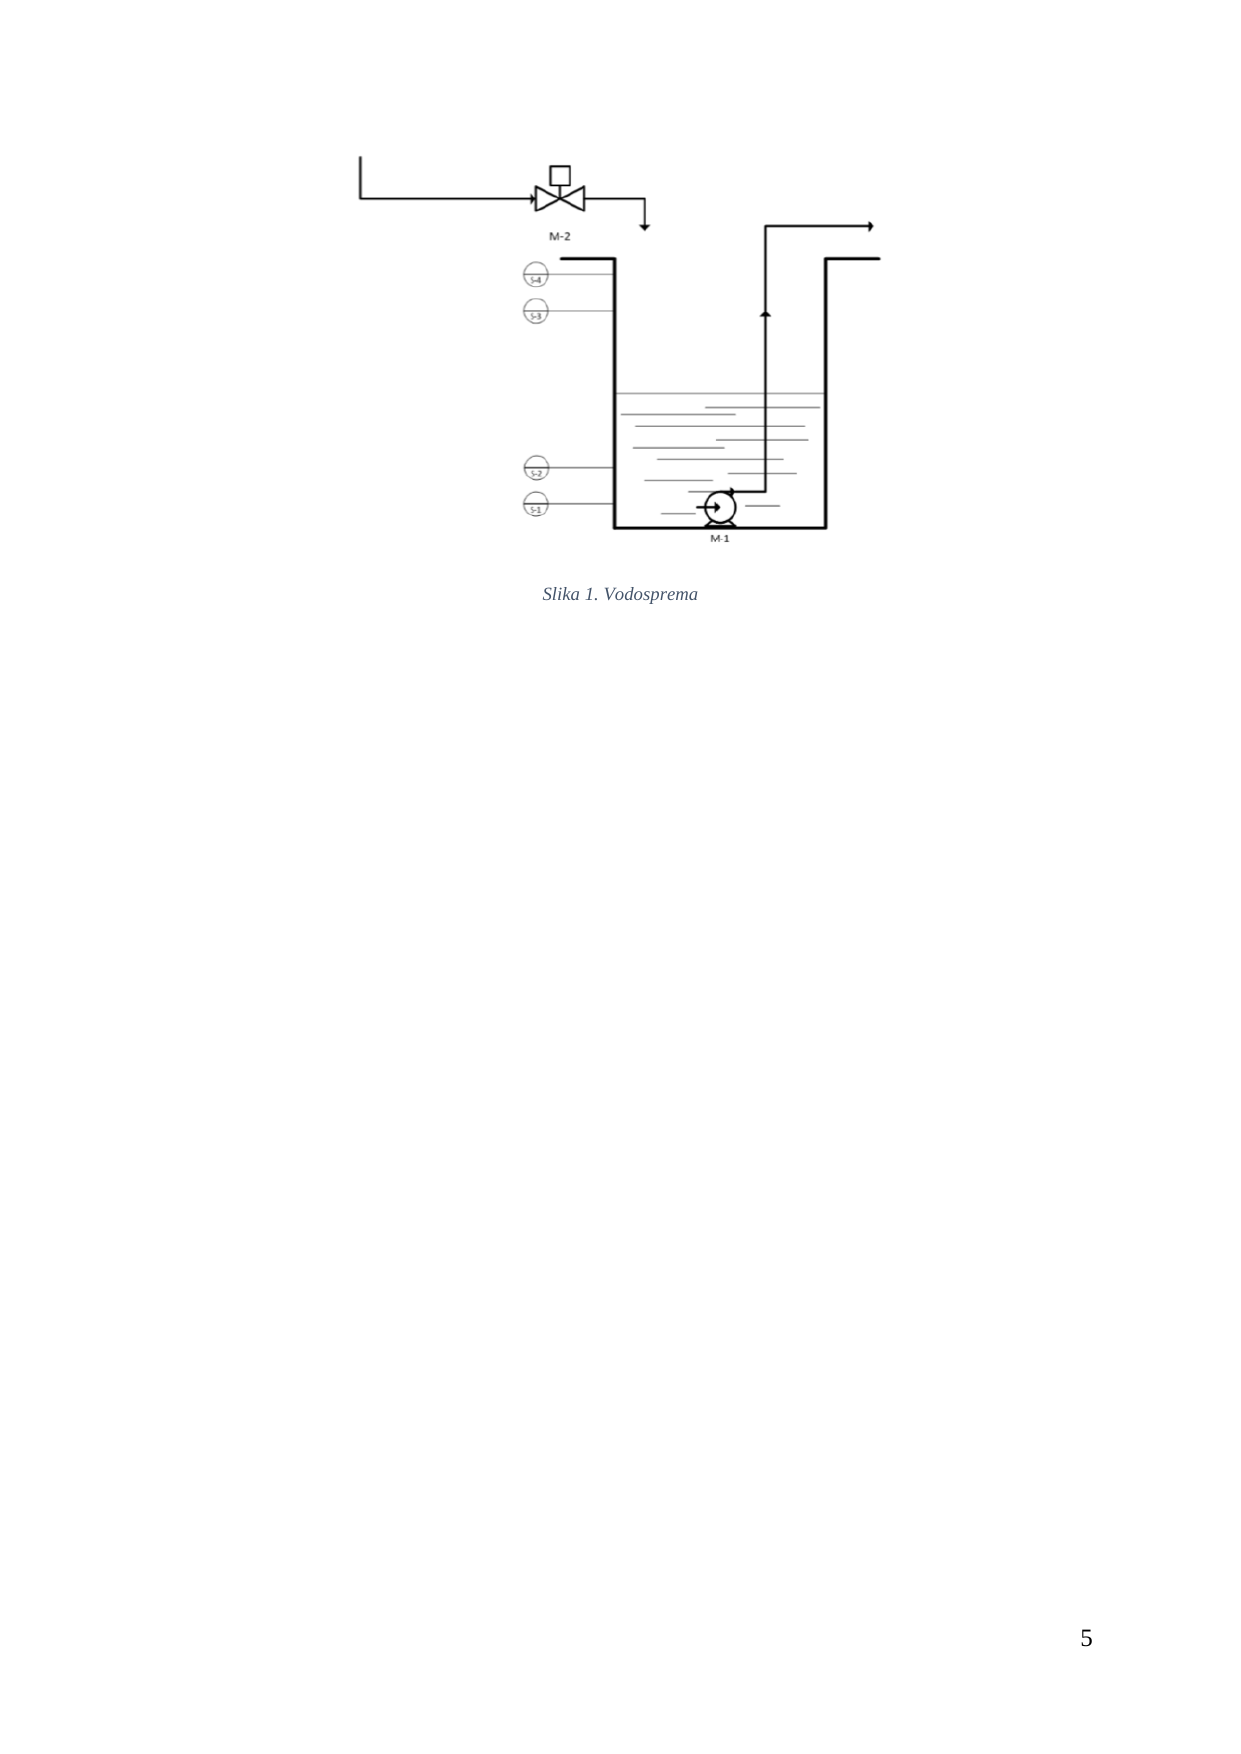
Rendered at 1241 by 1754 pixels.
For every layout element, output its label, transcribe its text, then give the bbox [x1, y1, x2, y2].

picture [332, 147, 909, 552]
text Slika 1. Vodosprema [148, 583, 1093, 604]
